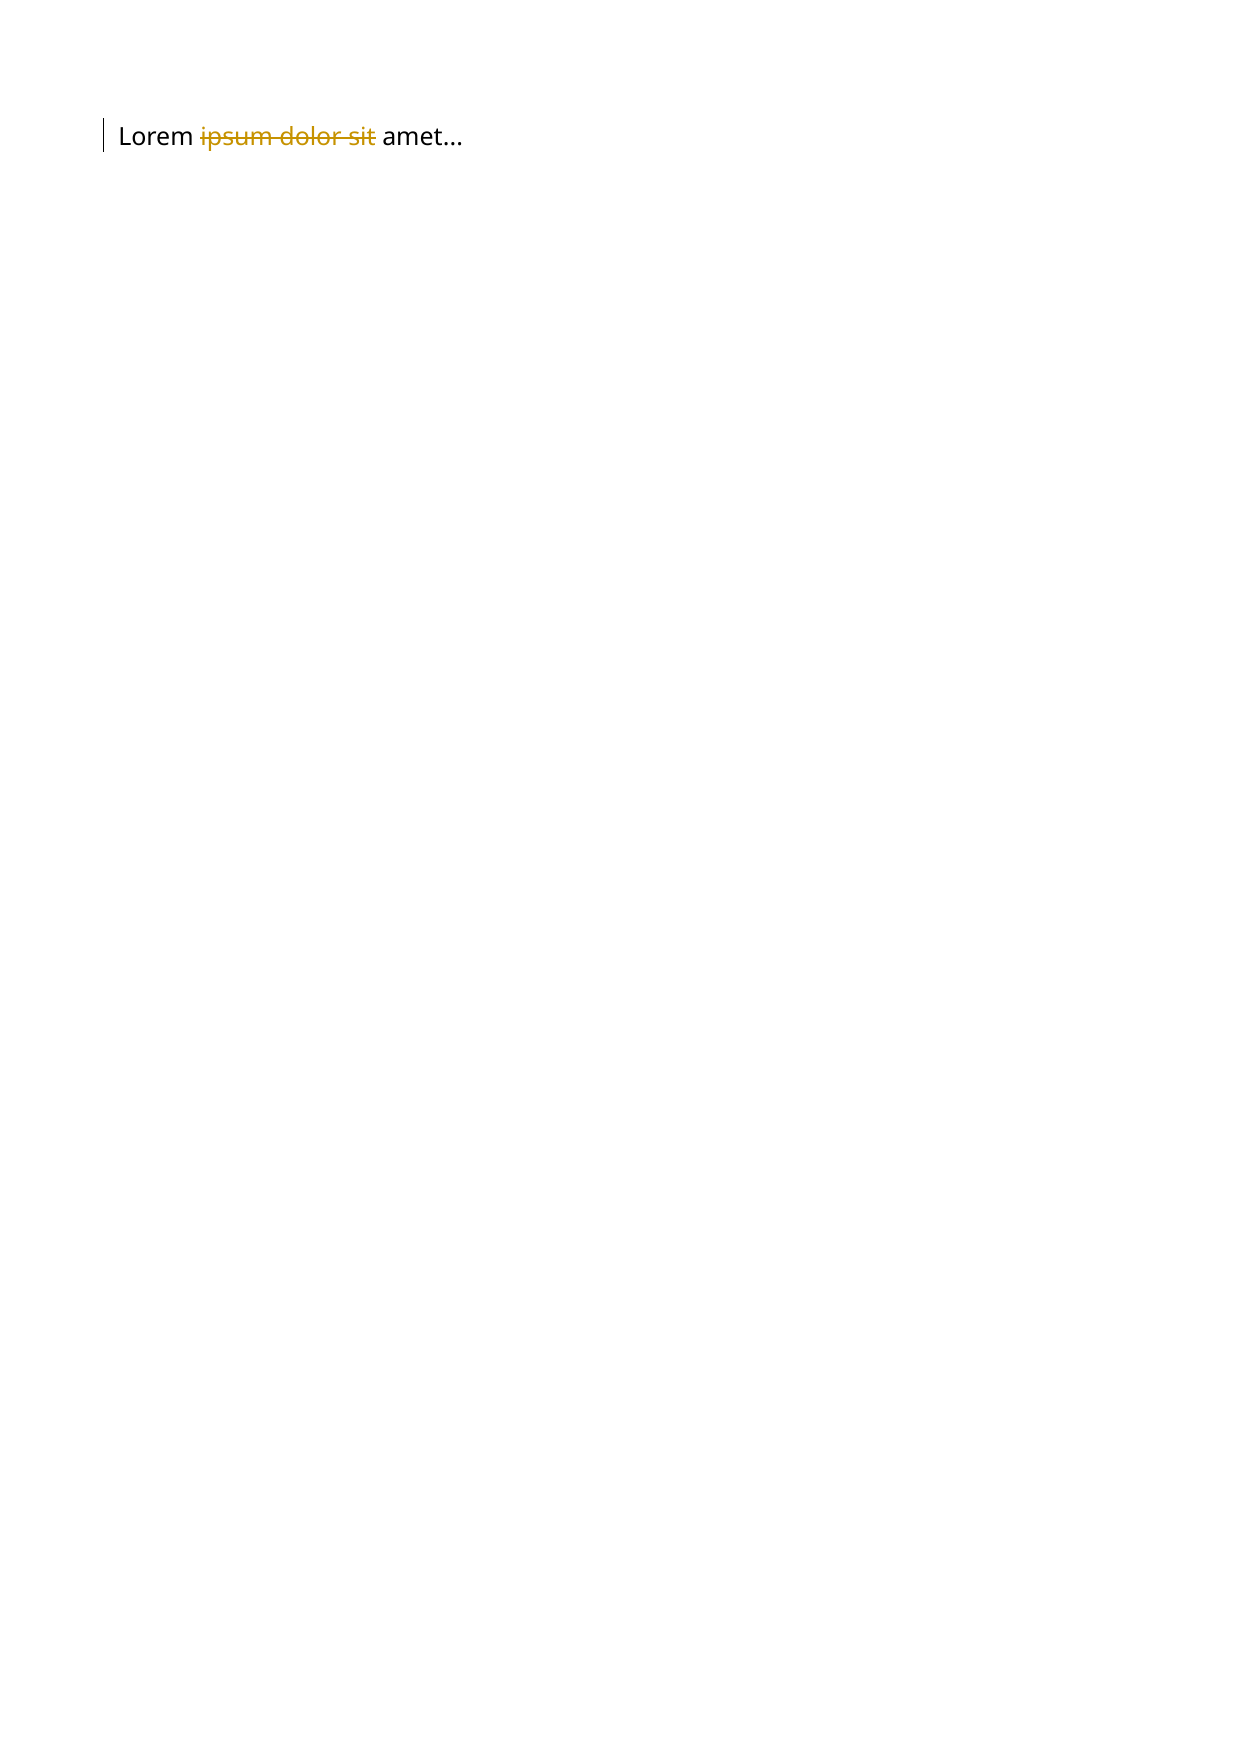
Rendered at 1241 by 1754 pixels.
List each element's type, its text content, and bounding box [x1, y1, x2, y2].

text Lorem amet... [118, 118, 1122, 152]
